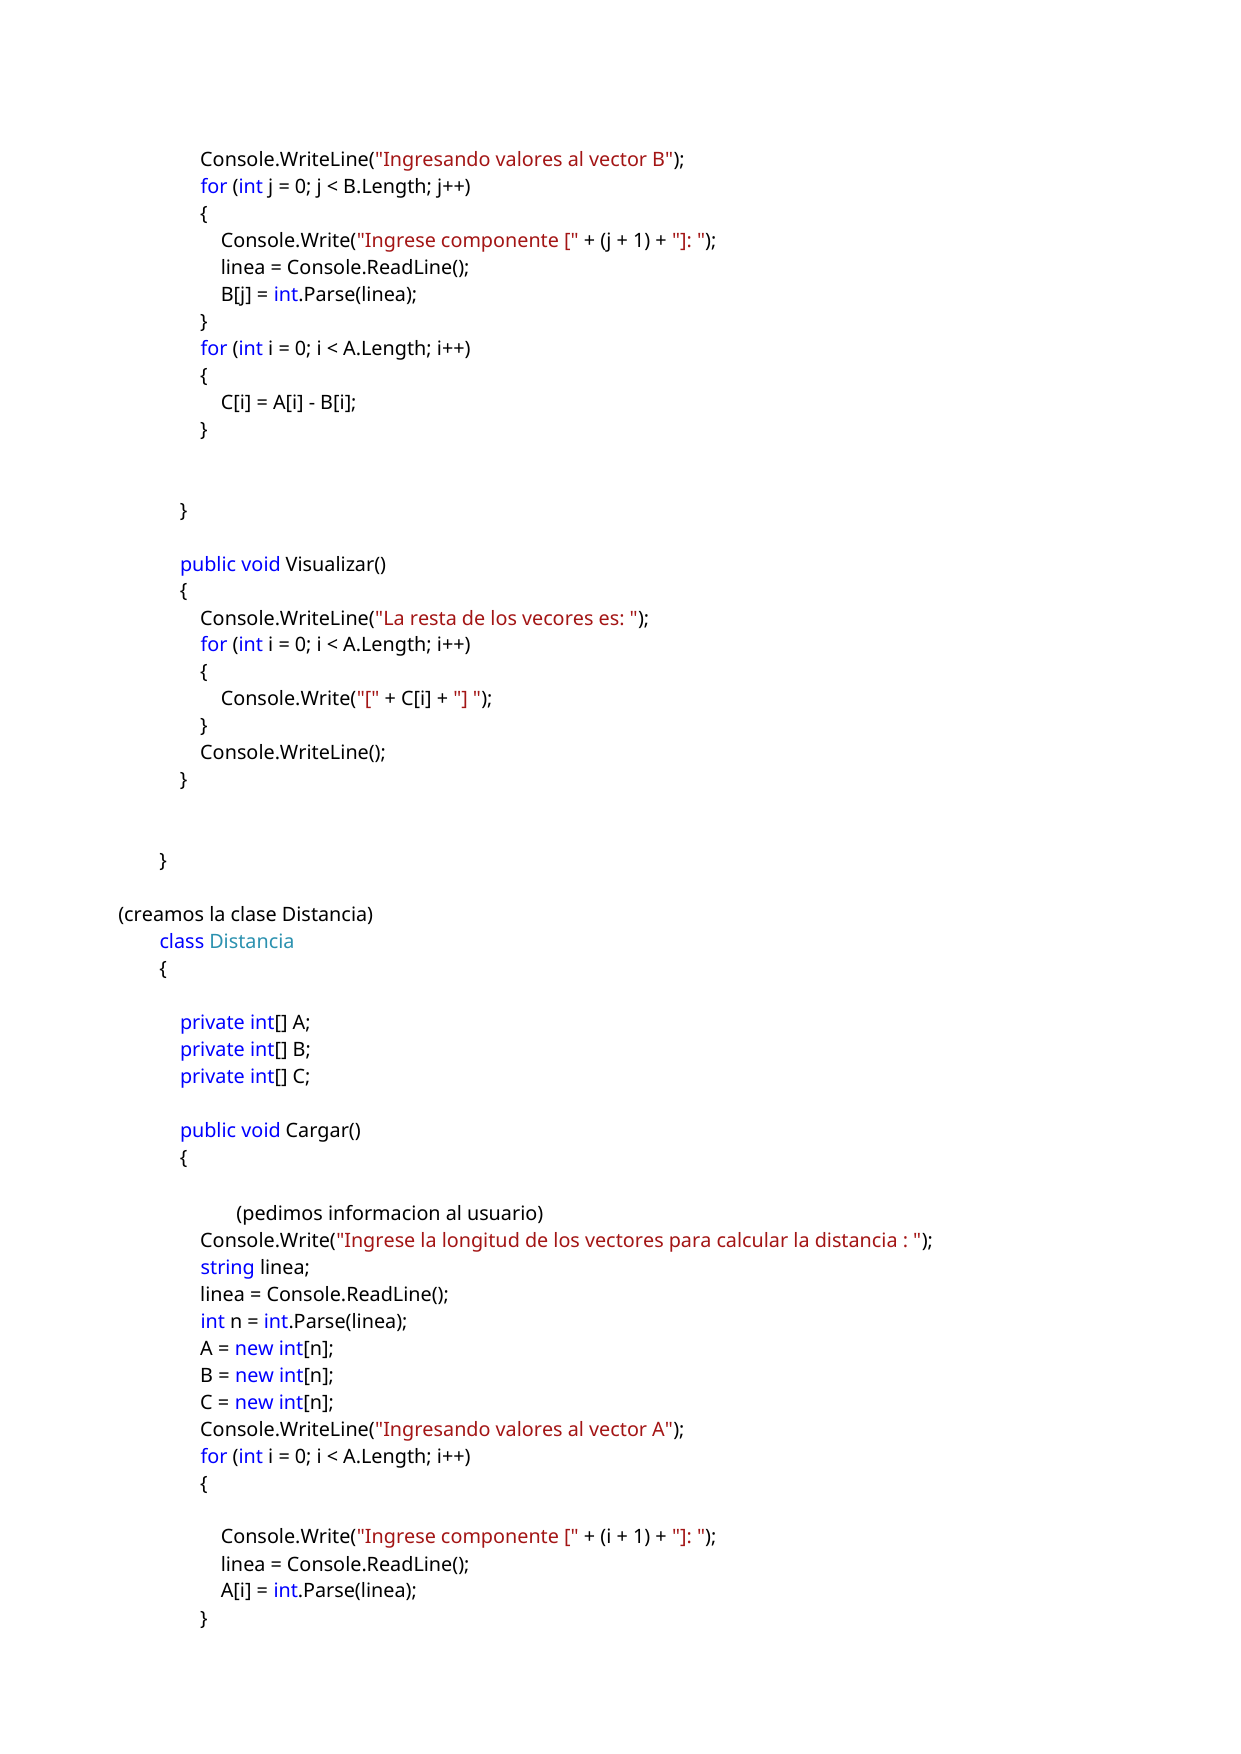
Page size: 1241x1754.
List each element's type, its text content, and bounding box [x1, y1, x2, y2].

text A[i] = int.Parse(linea); [118, 1577, 1122, 1604]
text string linea; [118, 1253, 1122, 1280]
text public void Cargar() [118, 1116, 1122, 1143]
text linea = Console.ReadLine(); [118, 1280, 1122, 1307]
text Console.Write("Ingrese componente [" + (i + 1) + "]: "); [118, 1523, 1122, 1550]
text B = new int[n]; [118, 1361, 1122, 1388]
text { [118, 577, 1122, 604]
text Console.WriteLine("Ingresando valores al vector B"); [118, 145, 1122, 172]
text { [118, 1143, 1122, 1170]
text } [118, 847, 1122, 873]
text for (int j = 0; j < B.Length; j++) [118, 172, 1122, 199]
text private int[] A; [118, 1008, 1122, 1035]
text } [118, 496, 1122, 523]
text { [118, 658, 1122, 685]
text class Distancia [118, 927, 1122, 954]
text Console.WriteLine("Ingresando valores al vector A"); [118, 1415, 1122, 1442]
text } [118, 766, 1122, 793]
text A = new int[n]; [118, 1334, 1122, 1361]
text int n = int.Parse(linea); [118, 1307, 1122, 1334]
text } [118, 307, 1122, 334]
text (pedimos informacion al usuario) [118, 1199, 1122, 1226]
text Console.Write("Ingrese componente [" + (j + 1) + "]: "); [118, 226, 1122, 253]
text for (int i = 0; i < A.Length; i++) [118, 631, 1122, 658]
text linea = Console.ReadLine(); [118, 1550, 1122, 1577]
text for (int i = 0; i < A.Length; i++) [118, 1442, 1122, 1469]
text C[i] = A[i] - B[i]; [118, 388, 1122, 415]
text for (int i = 0; i < A.Length; i++) [118, 334, 1122, 361]
text B[j] = int.Parse(linea); [118, 280, 1122, 307]
text { [118, 1469, 1122, 1496]
text Console.WriteLine(); [118, 739, 1122, 766]
text } [118, 1604, 1122, 1631]
text private int[] B; [118, 1035, 1122, 1062]
text C = new int[n]; [118, 1388, 1122, 1415]
text Console.WriteLine("La resta de los vecores es: "); [118, 604, 1122, 631]
text } [118, 415, 1122, 442]
text { [118, 361, 1122, 388]
text Console.Write("Ingrese la longitud de los vectores para calcular la distancia : "); [118, 1226, 1122, 1253]
text { [118, 199, 1122, 226]
text } [118, 712, 1122, 739]
text Console.Write("[" + C[i] + "] "); [118, 685, 1122, 712]
text private int[] C; [118, 1062, 1122, 1089]
text (creamos la clase Distancia) [118, 901, 1122, 927]
text { [118, 954, 1122, 981]
text linea = Console.ReadLine(); [118, 253, 1122, 280]
text public void Visualizar() [118, 550, 1122, 577]
